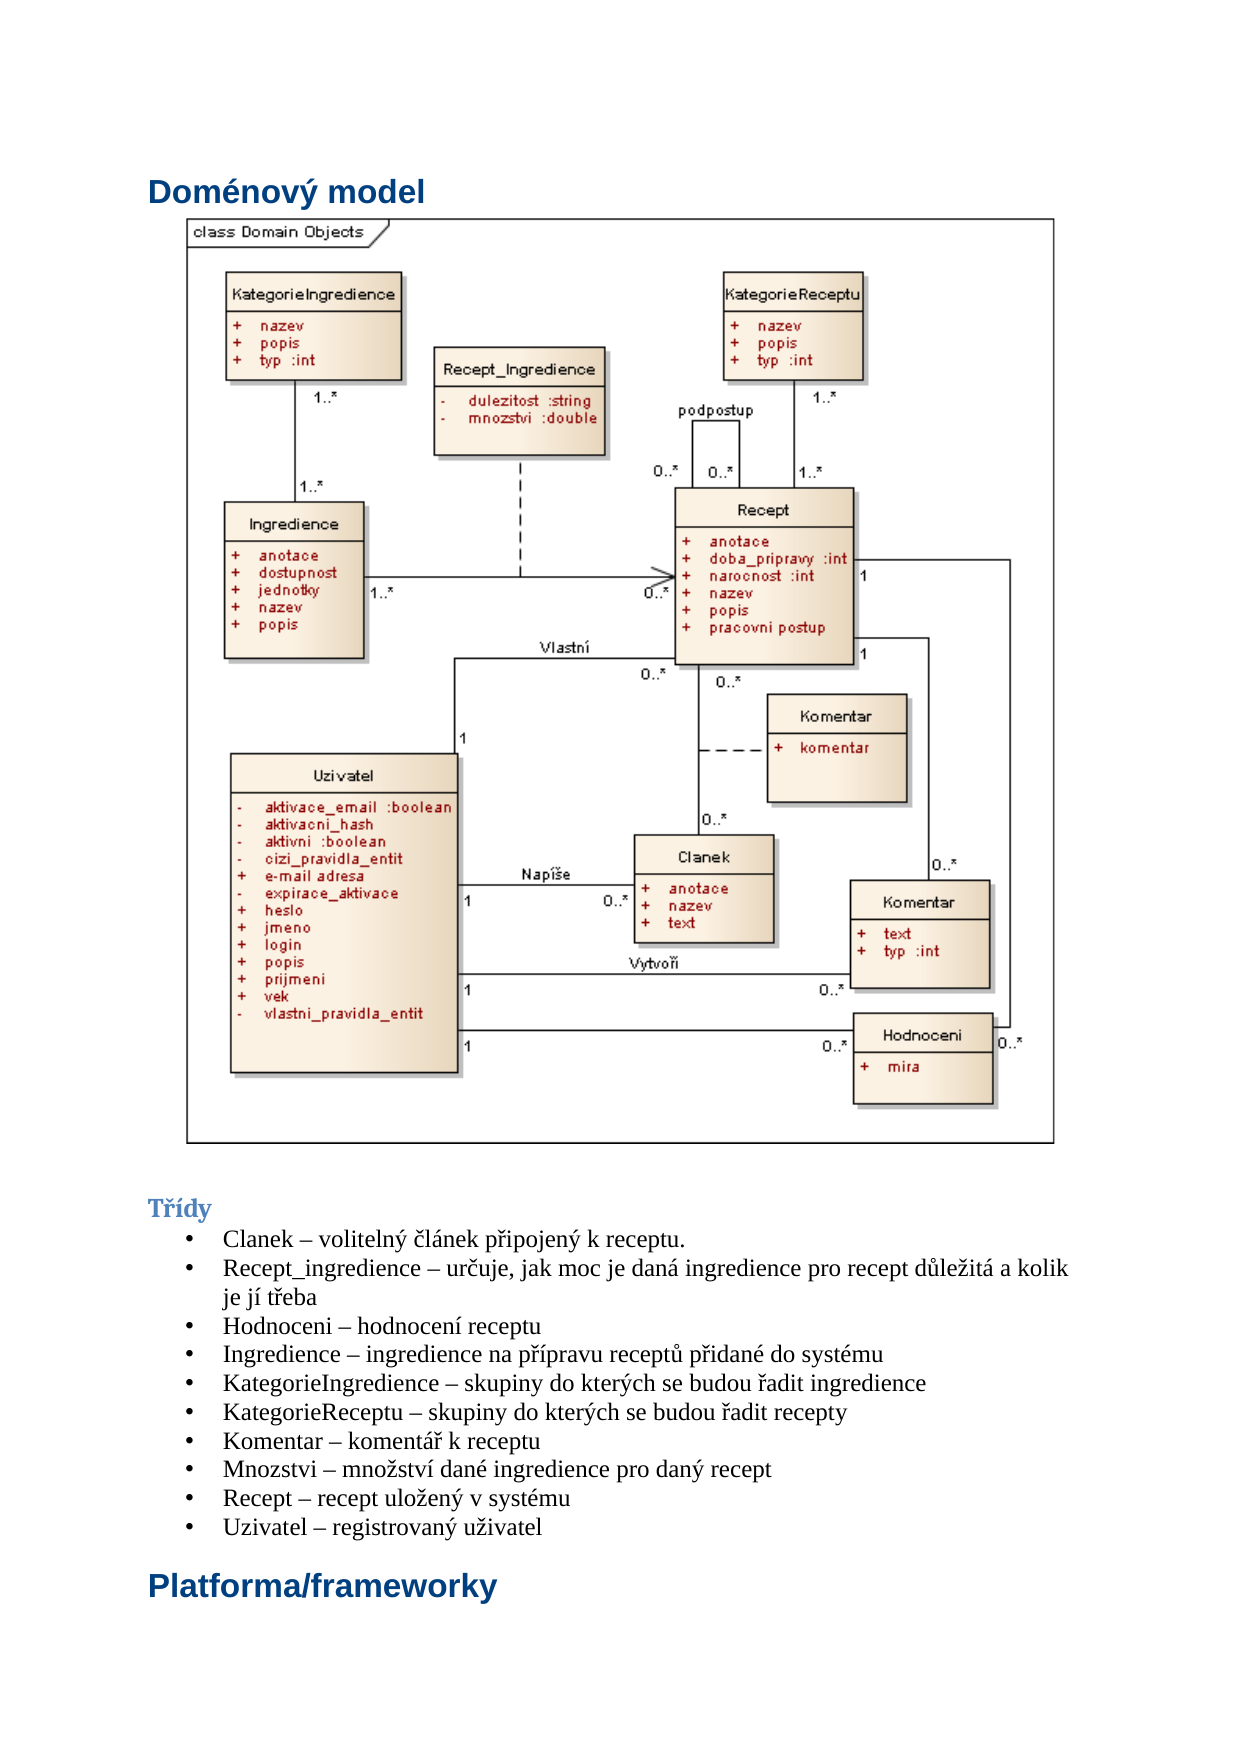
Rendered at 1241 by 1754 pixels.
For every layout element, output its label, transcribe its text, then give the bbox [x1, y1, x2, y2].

list Recept – recept uložený v systému [185, 1483, 1093, 1512]
list Komentar – komentář k receptu [185, 1426, 1093, 1454]
list Mnozstvi – množství dané ingredience pro daný recept [185, 1454, 1093, 1483]
list Clanek – volitelný článek připojený k receptu. [185, 1224, 1093, 1253]
subtitle Doménový model [148, 173, 1093, 211]
list KategorieReceptu – skupiny do kterých se budou řadit recepty [185, 1397, 1093, 1426]
list Hodnoceni – hodnocení receptu [185, 1311, 1093, 1339]
subtitle Třídy [148, 1193, 1093, 1224]
subtitle Platforma/frameworky [148, 1566, 1093, 1604]
list Ingredience – ingredience na přípravu receptů přidané do systému [185, 1339, 1093, 1368]
list Recept_ingredience – určuje, jak moc je daná ingredience pro recept důležitá a kolik je jí třeba [185, 1253, 1093, 1311]
list KategorieIngredience – skupiny do kterých se budou řadit ingredience [185, 1368, 1093, 1397]
picture [185, 217, 1055, 1144]
list Uzivatel – registrovaný uživatel [185, 1512, 1093, 1541]
